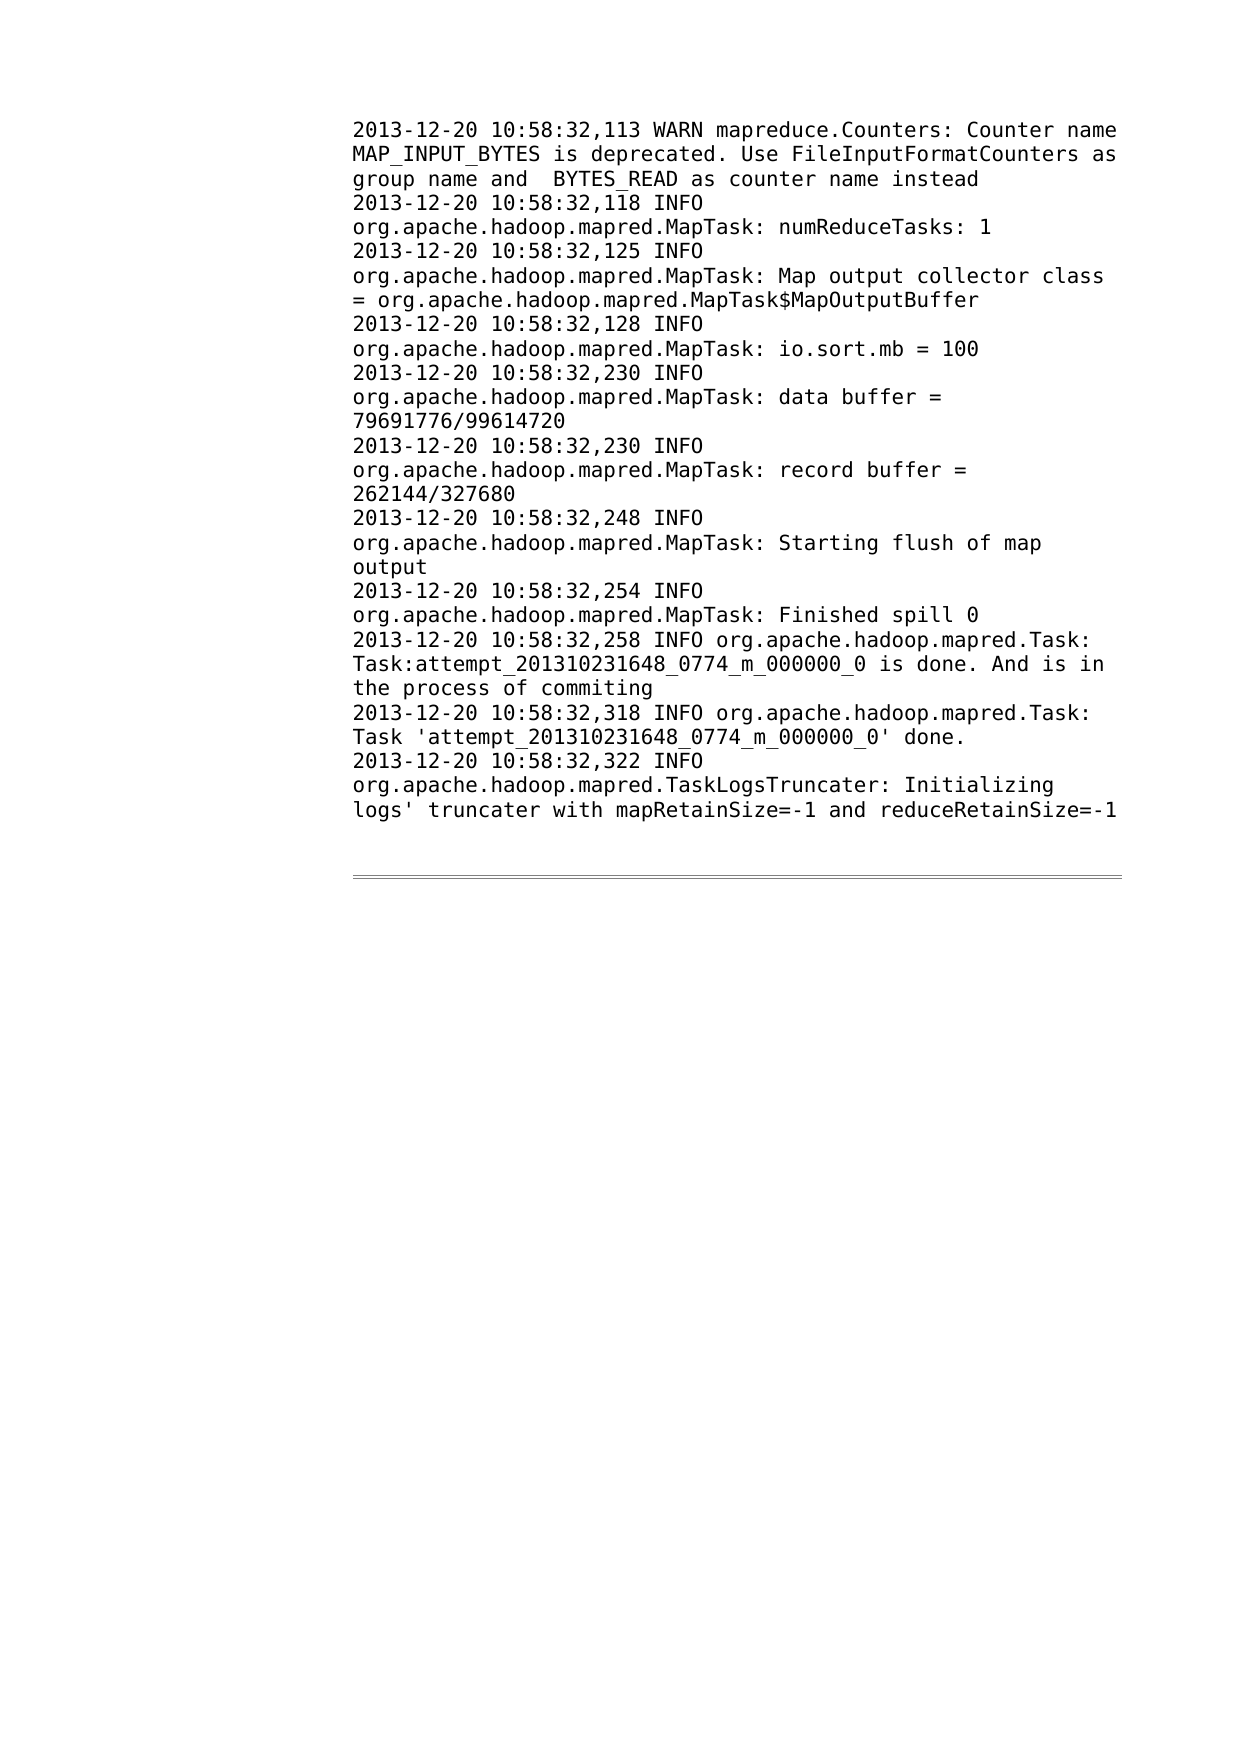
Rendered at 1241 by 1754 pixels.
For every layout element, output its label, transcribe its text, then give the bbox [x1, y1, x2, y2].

text 2013-12-20 10:58:32,322 INFO org.apache.hadoop.mapred.TaskLogsTruncater: Initializing logs' truncater with mapRetainSize=-1 and reduceRetainSize=-1 [352, 749, 1122, 822]
text 2013-12-20 10:58:32,230 INFO org.apache.hadoop.mapred.MapTask: data buffer = 79691776/99614720 [352, 361, 1122, 434]
text 2013-12-20 10:58:32,254 INFO org.apache.hadoop.mapred.MapTask: Finished spill 0 [352, 579, 1122, 628]
text 2013-12-20 10:58:32,118 INFO org.apache.hadoop.mapred.MapTask: numReduceTasks: 1 [352, 191, 1122, 239]
text 2013-12-20 10:58:32,248 INFO org.apache.hadoop.mapred.MapTask: Starting flush of map output [352, 506, 1122, 579]
text 2013-12-20 10:58:32,113 WARN mapreduce.Counters: Counter name MAP_INPUT_BYTES is deprecated. Use FileInputFormatCounters as group name and BYTES_READ as counter name instead [352, 118, 1122, 191]
text 2013-12-20 10:58:32,125 INFO org.apache.hadoop.mapred.MapTask: Map output collector class = org.apache.hadoop.mapred.MapTask$MapOutputBuffer [352, 239, 1122, 312]
text 2013-12-20 10:58:32,258 INFO org.apache.hadoop.mapred.Task: Task:attempt_201310231648_0774_m_000000_0 is done. And is in the process of commiting [352, 628, 1122, 701]
text 2013-12-20 10:58:32,128 INFO org.apache.hadoop.mapred.MapTask: io.sort.mb = 100 [352, 312, 1122, 361]
text 2013-12-20 10:58:32,230 INFO org.apache.hadoop.mapred.MapTask: record buffer = 262144/327680 [352, 434, 1122, 506]
text 2013-12-20 10:58:32,318 INFO org.apache.hadoop.mapred.Task: Task 'attempt_201310231648_0774_m_000000_0' done. [352, 701, 1122, 749]
